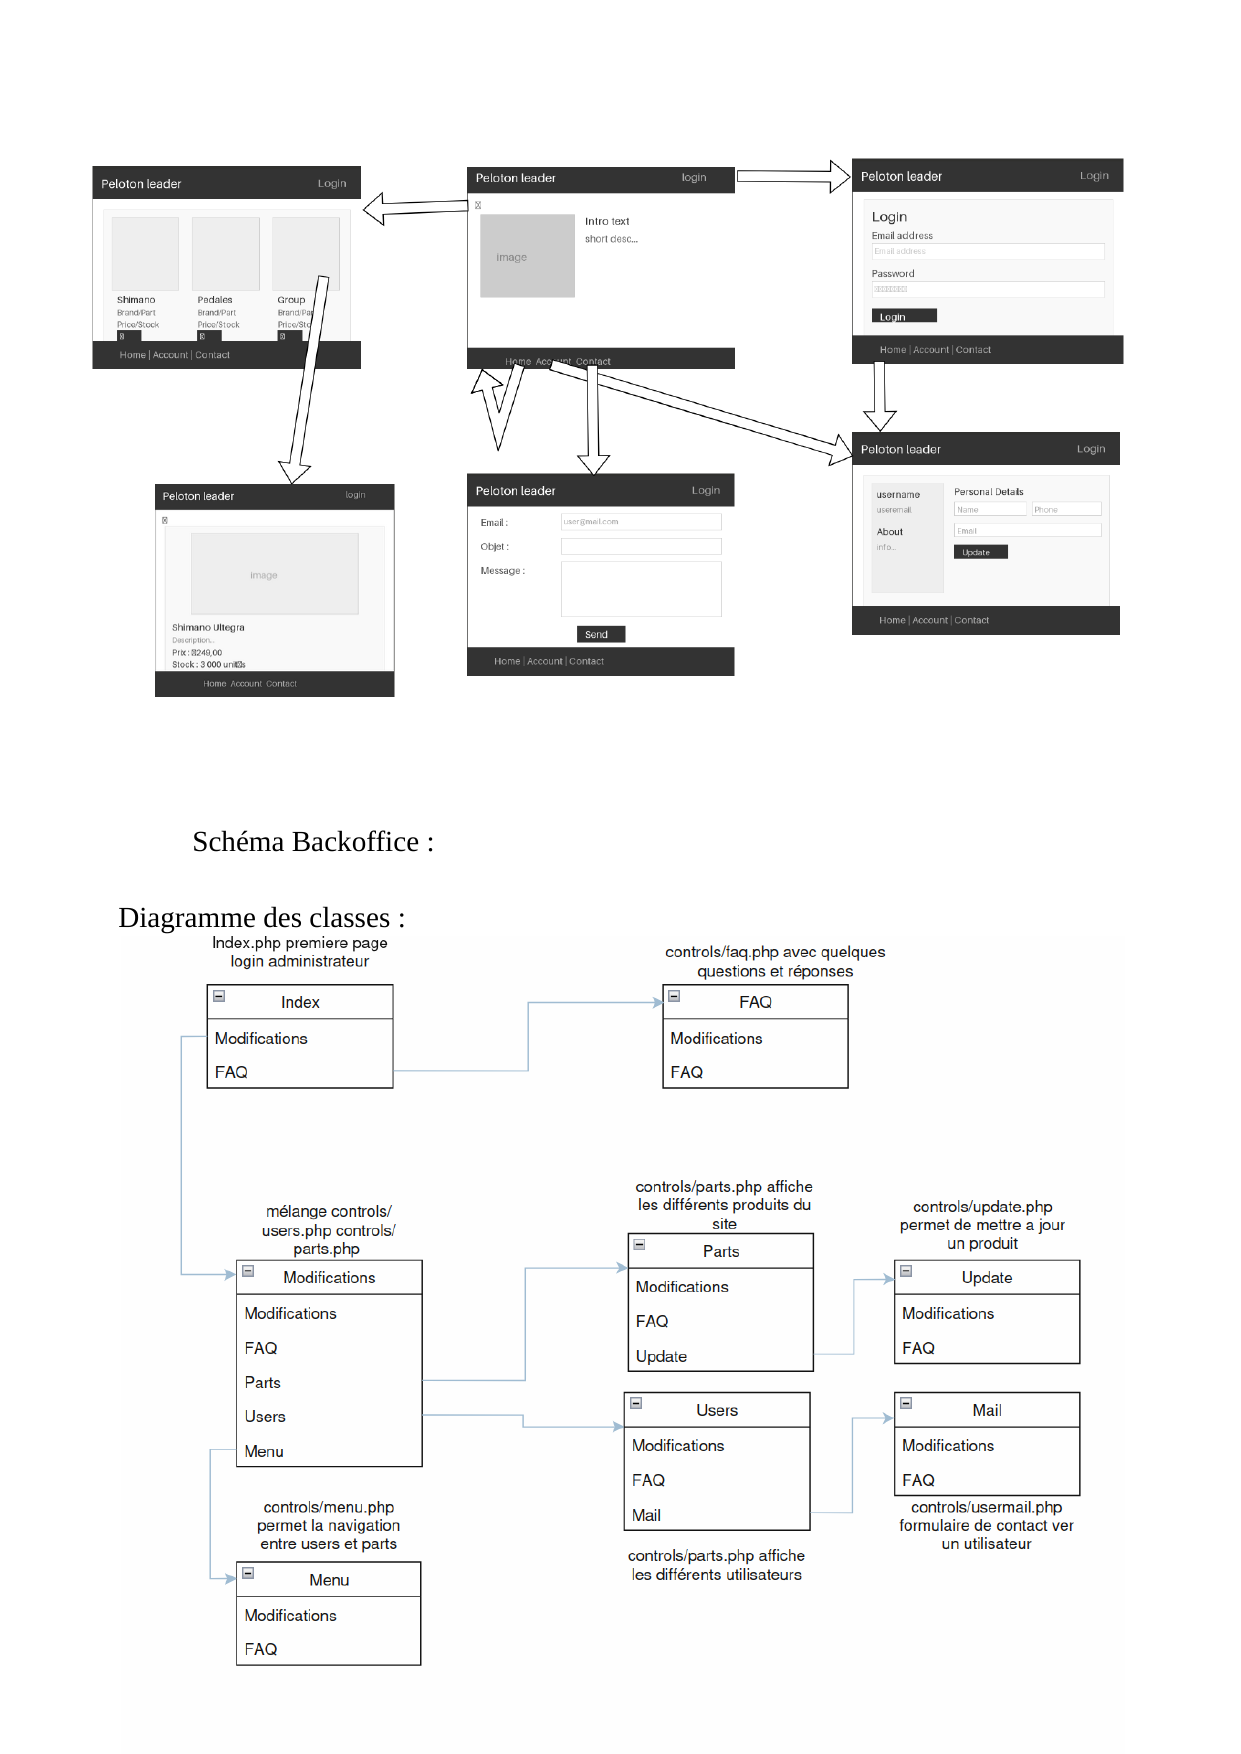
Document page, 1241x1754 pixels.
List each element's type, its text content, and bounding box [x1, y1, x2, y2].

picture [121, 936, 1125, 1754]
text Diagramme des classes : [118, 900, 1122, 934]
text Schéma Backoffice : [118, 824, 1122, 857]
picture [62, 138, 1158, 704]
